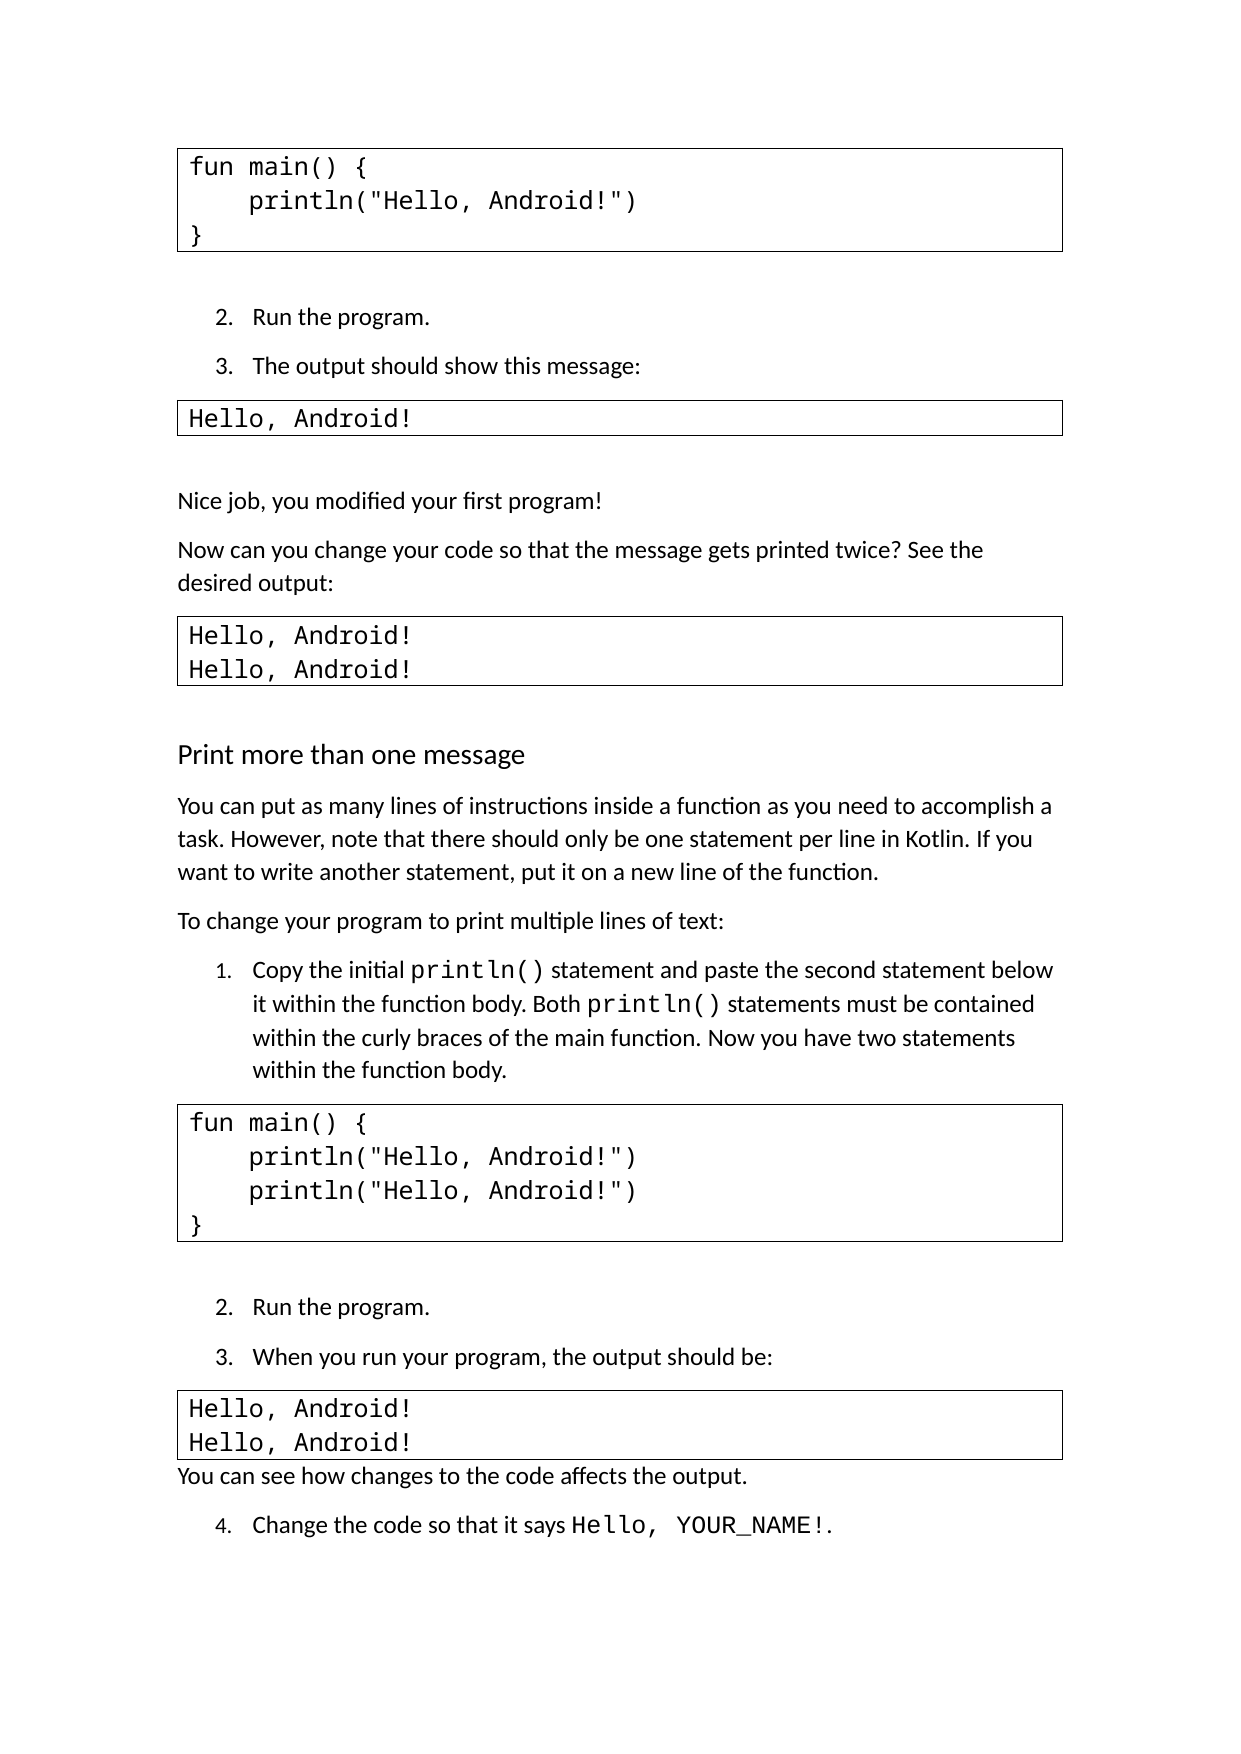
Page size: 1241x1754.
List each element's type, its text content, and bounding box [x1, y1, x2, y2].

text To change your program to print multiple lines of text: [177, 905, 1063, 935]
text You can put as many lines of instructions inside a function as you need to accomplish a task. However, note that there should only be one statement per line in Kotlin. If you want to write another statement, put it on a new line of the function. [177, 790, 1063, 886]
text Print more than one message [177, 736, 1063, 771]
text Nice job, you modified your first program! [177, 485, 1063, 516]
list Change the code so that it says Hello, YOUR_NAME!. [215, 1509, 1063, 1541]
list The output should show this message: [215, 350, 1063, 381]
list Run the program. [215, 1291, 1063, 1322]
text You can see how changes to the code affects the output. [177, 1460, 1063, 1491]
table_header fun main() { println("Hello, Android!") } [178, 149, 1062, 251]
list When you run your program, the output should be: [215, 1341, 1063, 1371]
table_header fun main() { println("Hello, Android!") println("Hello, Android!") } [178, 1105, 1062, 1241]
table_header Hello, Android! Hello, Android! [178, 1391, 1062, 1459]
text Now can you change your code so that the message gets printed twice? See the desired output: [177, 534, 1063, 597]
list Copy the initial println() statement and paste the second statement below it within the function body. Both println() statements must be contained within the curly braces of the main function. Now you have two statements within the function body. [215, 954, 1063, 1085]
table_header Hello, Android! Hello, Android! [178, 617, 1062, 685]
list Run the program. [215, 301, 1063, 332]
table_header Hello, Android! [178, 401, 1062, 435]
